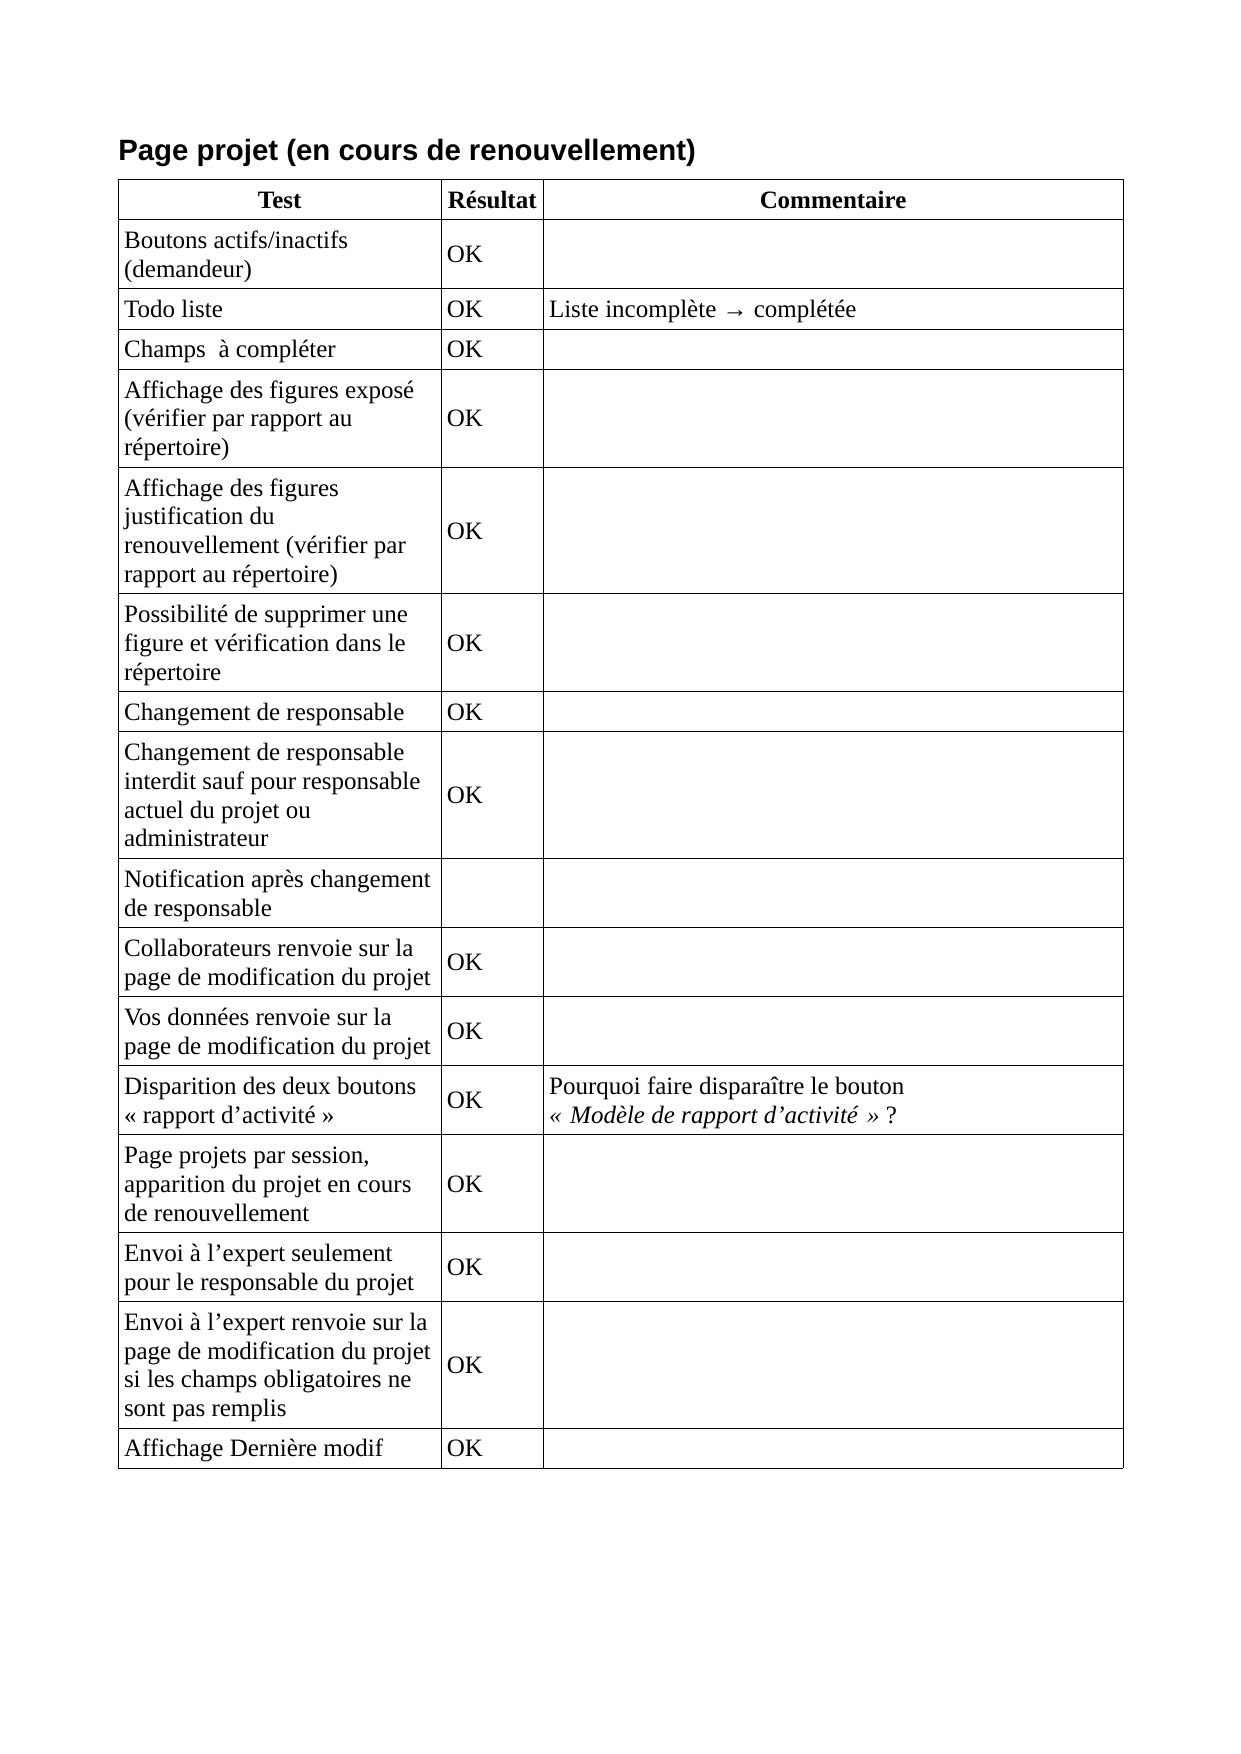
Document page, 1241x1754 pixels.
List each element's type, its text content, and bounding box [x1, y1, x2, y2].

table_cell OK [442, 330, 543, 369]
table_cell OK [442, 1429, 543, 1468]
table_cell OK [442, 468, 543, 593]
table_cell OK [442, 928, 543, 996]
table_cell Champs à compléter [119, 330, 441, 369]
table_header Résultat [442, 180, 543, 219]
table_cell Envoi à l’expert seulement pour le responsable du projet [119, 1233, 441, 1301]
table_cell Vos données renvoie sur la page de modification du projet [119, 997, 441, 1065]
table_cell Affichage des figures justification du renouvellement (vérifier par rapport au répertoire) [119, 468, 441, 593]
table_cell [544, 692, 1123, 731]
table_cell OK [442, 1066, 543, 1134]
table_cell Affichage Dernière modif [119, 1429, 441, 1468]
table_cell OK [442, 1135, 543, 1232]
table_cell [544, 330, 1123, 369]
table_cell [544, 468, 1123, 593]
table_cell Collaborateurs renvoie sur la page de modification du projet [119, 928, 441, 996]
table_cell Possibilité de supprimer une figure et vérification dans le répertoire [119, 594, 441, 691]
table_cell OK [442, 732, 543, 858]
table_cell OK [442, 220, 543, 288]
table_cell [544, 928, 1123, 996]
table_cell Notification après changement de responsable [119, 859, 441, 927]
table_cell OK [442, 997, 543, 1065]
table_cell [544, 1429, 1123, 1468]
table_cell OK [442, 370, 543, 467]
table_cell OK [442, 1233, 543, 1301]
table_cell Envoi à l’expert renvoie sur la page de modification du projet si les champs obligatoires ne sont pas remplis [119, 1302, 441, 1428]
table_cell [544, 220, 1123, 288]
table_cell [544, 1233, 1123, 1301]
subtitle Page projet (en cours de renouvellement) [118, 133, 1122, 166]
table_cell [544, 1302, 1123, 1428]
table_header Test [119, 180, 441, 219]
table_cell Changement de responsable [119, 692, 441, 731]
table_cell Boutons actifs/inactifs (demandeur) [119, 220, 441, 288]
table_cell Page projets par session, apparition du projet en cours de renouvellement [119, 1135, 441, 1232]
table_cell Liste incomplète → complétée [544, 289, 1123, 329]
table_cell OK [442, 1302, 543, 1428]
table_cell OK [442, 594, 543, 691]
table_cell Todo liste [119, 289, 441, 329]
table_cell OK [442, 289, 543, 329]
table_cell Changement de responsable interdit sauf pour responsable actuel du projet ou administrateur [119, 732, 441, 858]
table_cell Pourquoi faire disparaître le bouton « Modèle de rapport d’activité » ? [544, 1066, 1123, 1134]
table_cell OK [442, 692, 543, 731]
table_cell [544, 1135, 1123, 1232]
table_cell [544, 997, 1123, 1065]
table_cell [442, 859, 543, 927]
table_cell [544, 732, 1123, 858]
table_cell Disparition des deux boutons « rapport d’activité » [119, 1066, 441, 1134]
table_header Commentaire [544, 180, 1123, 219]
table_cell [544, 859, 1123, 927]
table_cell [544, 594, 1123, 691]
table_cell Affichage des figures exposé (vérifier par rapport au répertoire) [119, 370, 441, 467]
table_cell [544, 370, 1123, 467]
